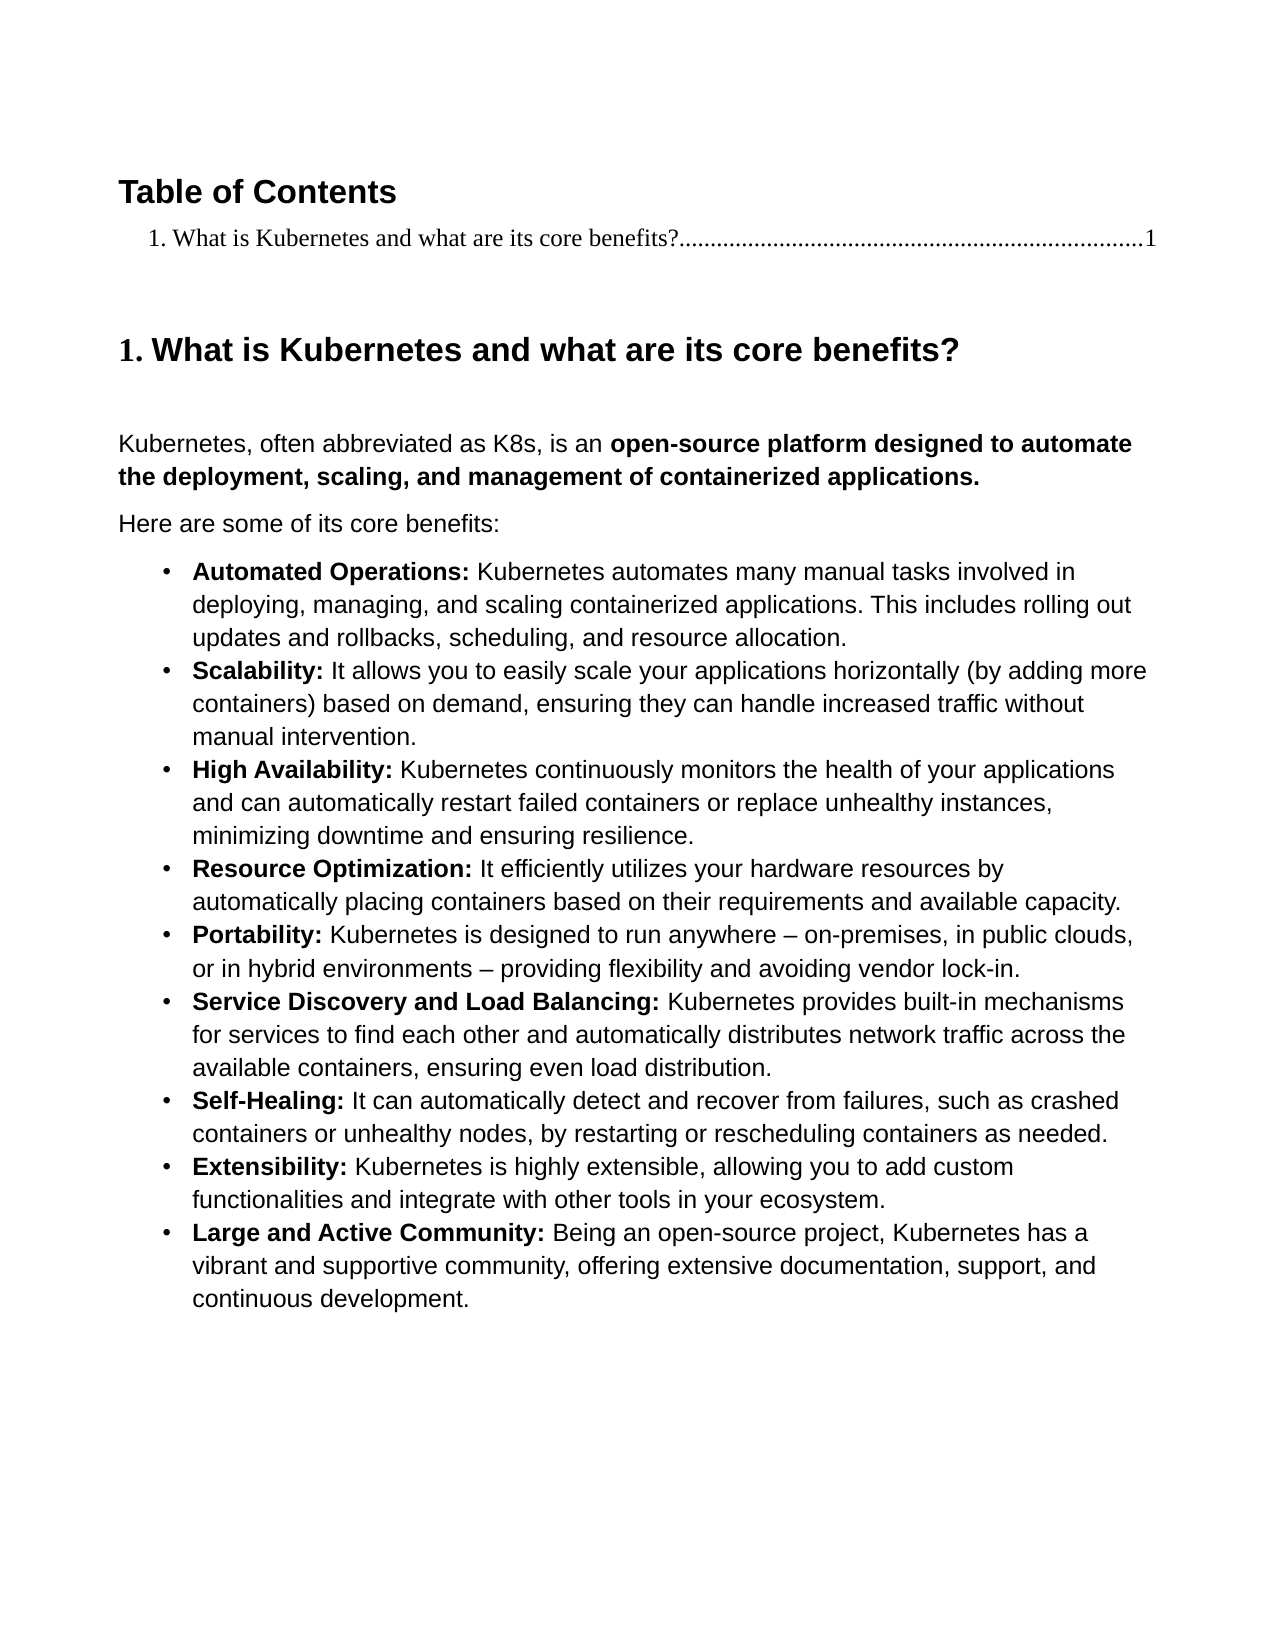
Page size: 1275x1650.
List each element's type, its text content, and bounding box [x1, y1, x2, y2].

list Service Discovery and Load Balancing: Kubernetes provides built-in mechanisms for services to find each other and automatically distributes network traffic across the available containers, ensuring even load distribution. [162, 987, 1157, 1081]
list Extensibility: Kubernetes is highly extensible, allowing you to add custom functionalities and integrate with other tools in your ecosystem. [162, 1152, 1157, 1214]
subtitle 1. What is Kubernetes and what are its core benefits? [118, 330, 1157, 368]
text Here are some of its core benefits: [118, 509, 1157, 538]
subtitle Table of Contents [118, 172, 1157, 210]
list Automated Operations: Kubernetes automates many manual tasks involved in deploying, managing, and scaling containerized applications. This includes rolling out updates and rollbacks, scheduling, and resource allocation. [162, 557, 1157, 652]
list Portability: Kubernetes is designed to run anywhere – on-premises, in public clouds, or in hybrid environments – providing flexibility and avoiding vendor lock-in. [162, 920, 1157, 982]
list Self-Healing: It can automatically detect and recover from failures, such as crashed containers or unhealthy nodes, by restarting or rescheduling containers as needed. [162, 1086, 1157, 1148]
list Resource Optimization: It efficiently utilizes your hardware resources by automatically placing containers based on their requirements and available capacity. [162, 854, 1157, 916]
text 1. What is Kubernetes and what are its core benefits? 1 [148, 223, 1157, 252]
list High Availability: Kubernetes continuously monitors the health of your applications and can automatically restart failed containers or replace unhealthy instances, minimizing downtime and ensuring resilience. [162, 755, 1157, 850]
list Scalability: It allows you to easily scale your applications horizontally (by adding more containers) based on demand, ensuring they can handle increased traffic without manual intervention. [162, 656, 1157, 751]
list Large and Active Community: Being an open-source project, Kubernetes has a vibrant and supportive community, offering extensive documentation, support, and continuous development. [162, 1218, 1157, 1313]
text Kubernetes, often abbreviated as K8s, is an open-source platform designed to automate the deployment, scaling, and management of containerized applications. [118, 428, 1157, 490]
